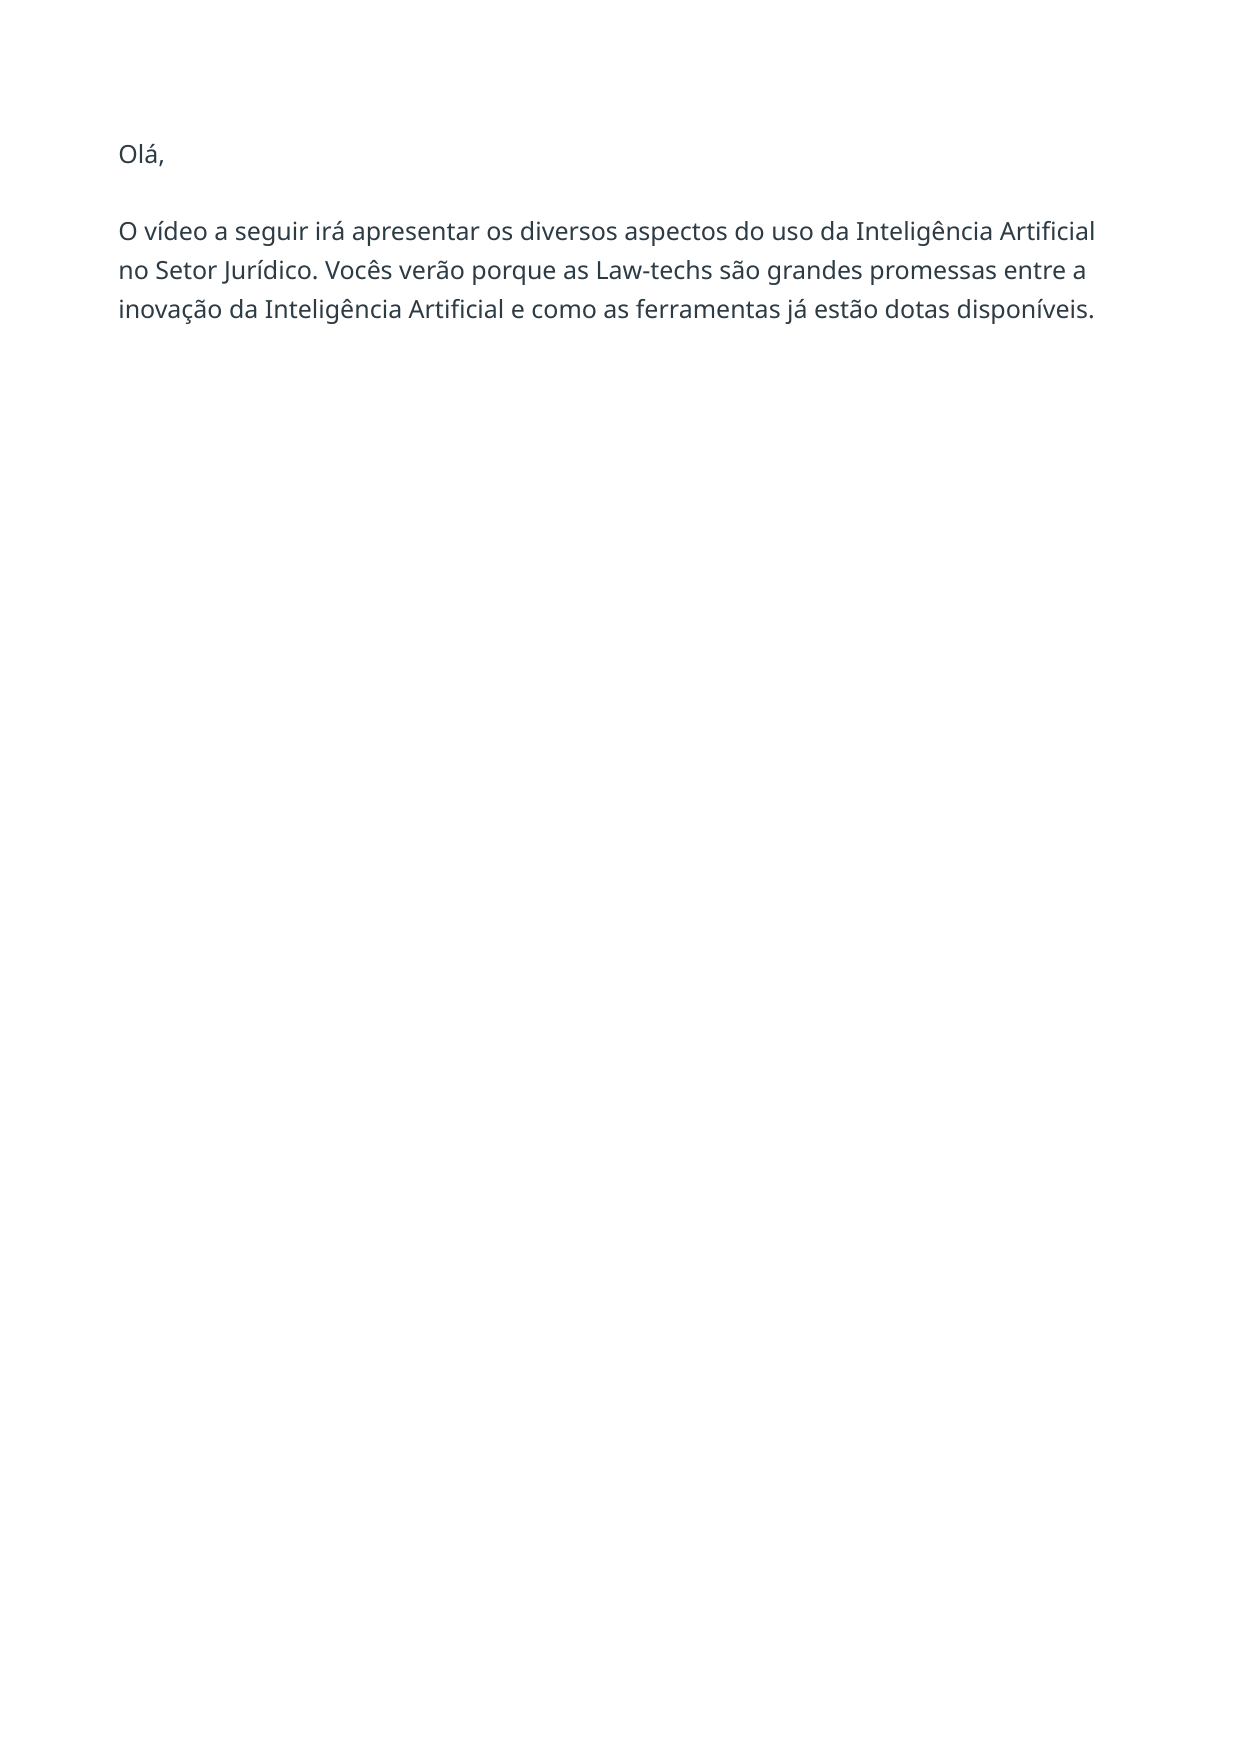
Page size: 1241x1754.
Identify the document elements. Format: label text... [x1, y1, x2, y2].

text O vídeo a seguir irá apresentar os diversos aspectos do uso da Inteligência Artificial no Setor Jurídico. Vocês verão porque as Law-techs são grandes promessas entre a inovação da Inteligência Artificial e como as ferramentas já estão dotas disponíveis. [118, 213, 1122, 326]
text Olá, [118, 137, 1122, 171]
